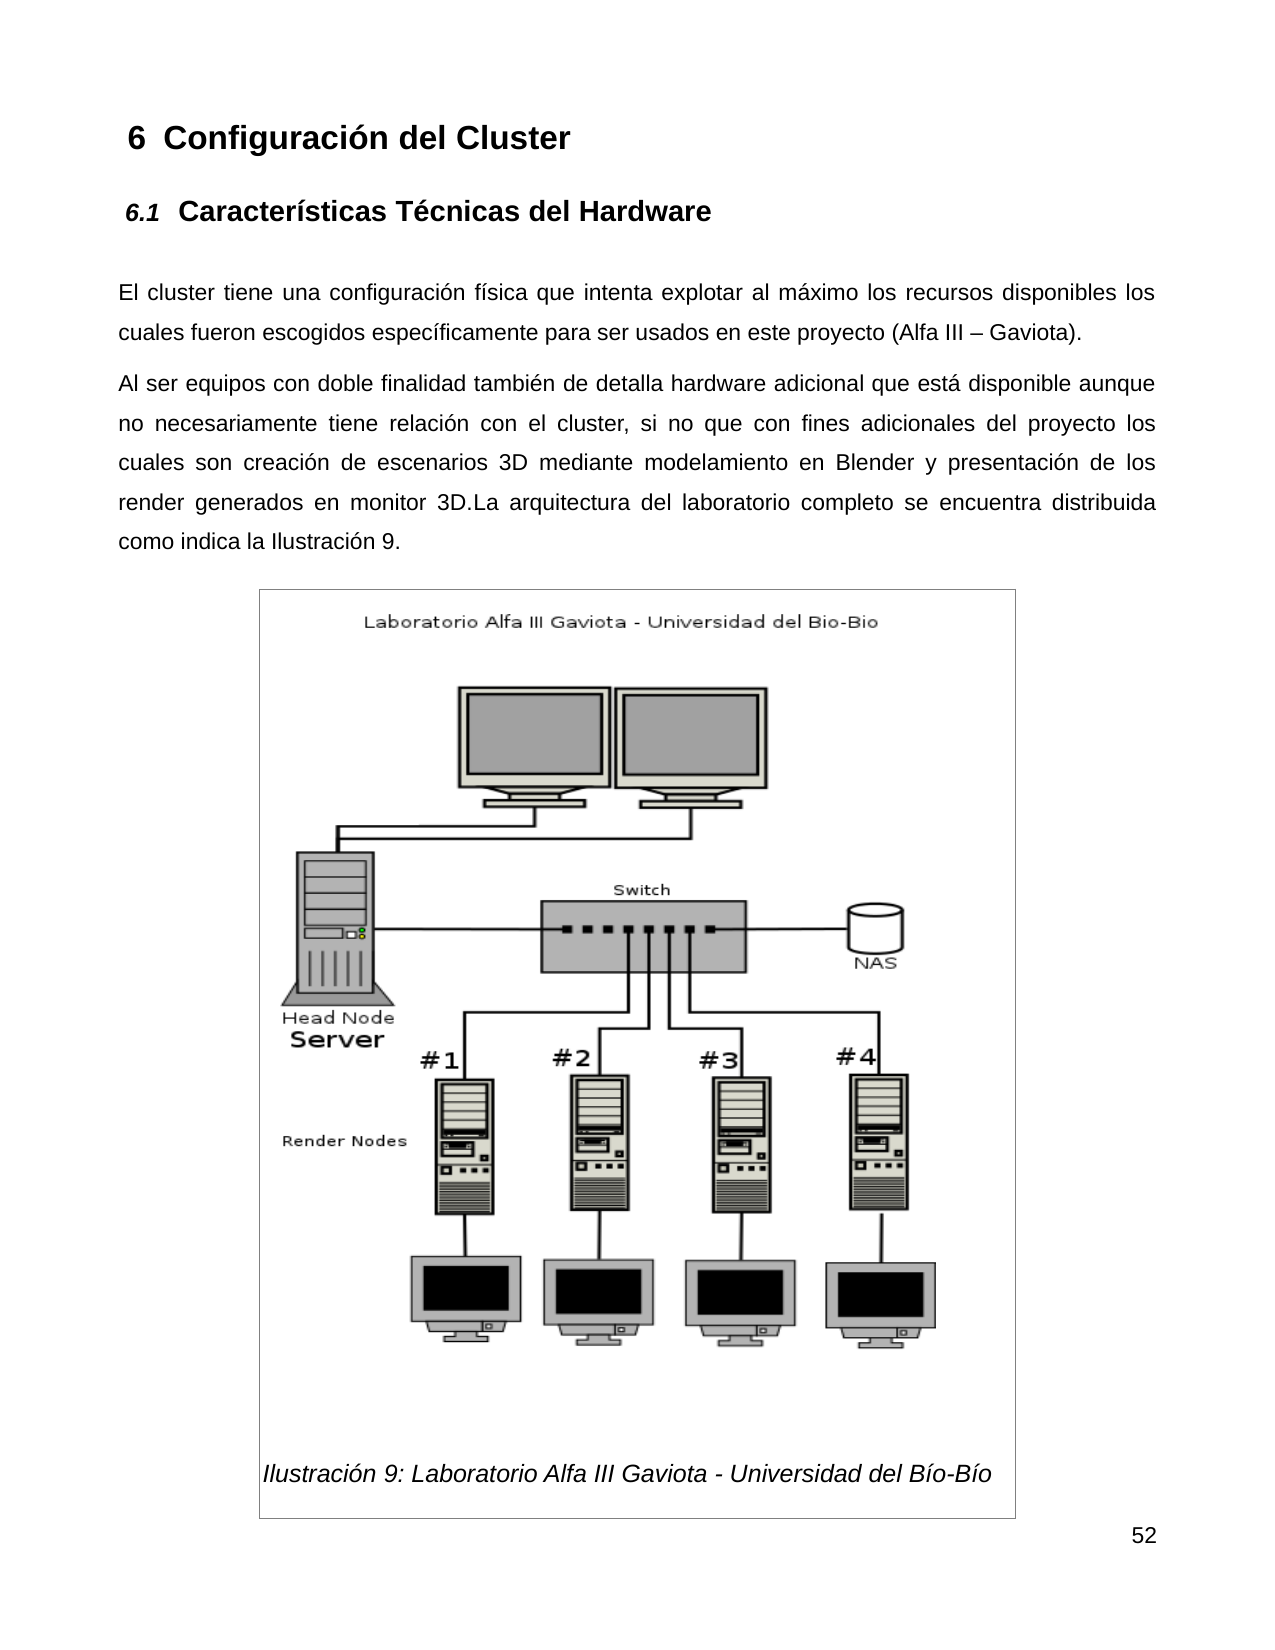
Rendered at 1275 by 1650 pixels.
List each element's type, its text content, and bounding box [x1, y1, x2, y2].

text Ilustración 9: Laboratorio Alfa III Gaviota - Universidad del Bío-Bío [262, 1459, 1013, 1488]
picture [279, 613, 936, 1371]
text El cluster tiene una configuración física que intenta explotar al máximo los recursos disponibles los cuales fueron escogidos específicamente para ser usados en este proyecto (Alfa III – Gaviota). [118, 279, 1157, 345]
text Al ser equipos con doble finalidad también de detalla hardware adicional que está disponible aunque no necesariamente tiene relación con el cluster, si no que con fines adicionales del proyecto los cuales son creación de escenarios 3D mediante modelamiento en Blender y presentación de los render generados en monitor 3D.La arquitectura del laboratorio completo se encuentra distribuida como indica la Ilustración 9. [118, 370, 1157, 555]
subtitle Características Técnicas del Hardware [118, 194, 1157, 228]
subtitle Configuración del Cluster [118, 118, 1157, 157]
